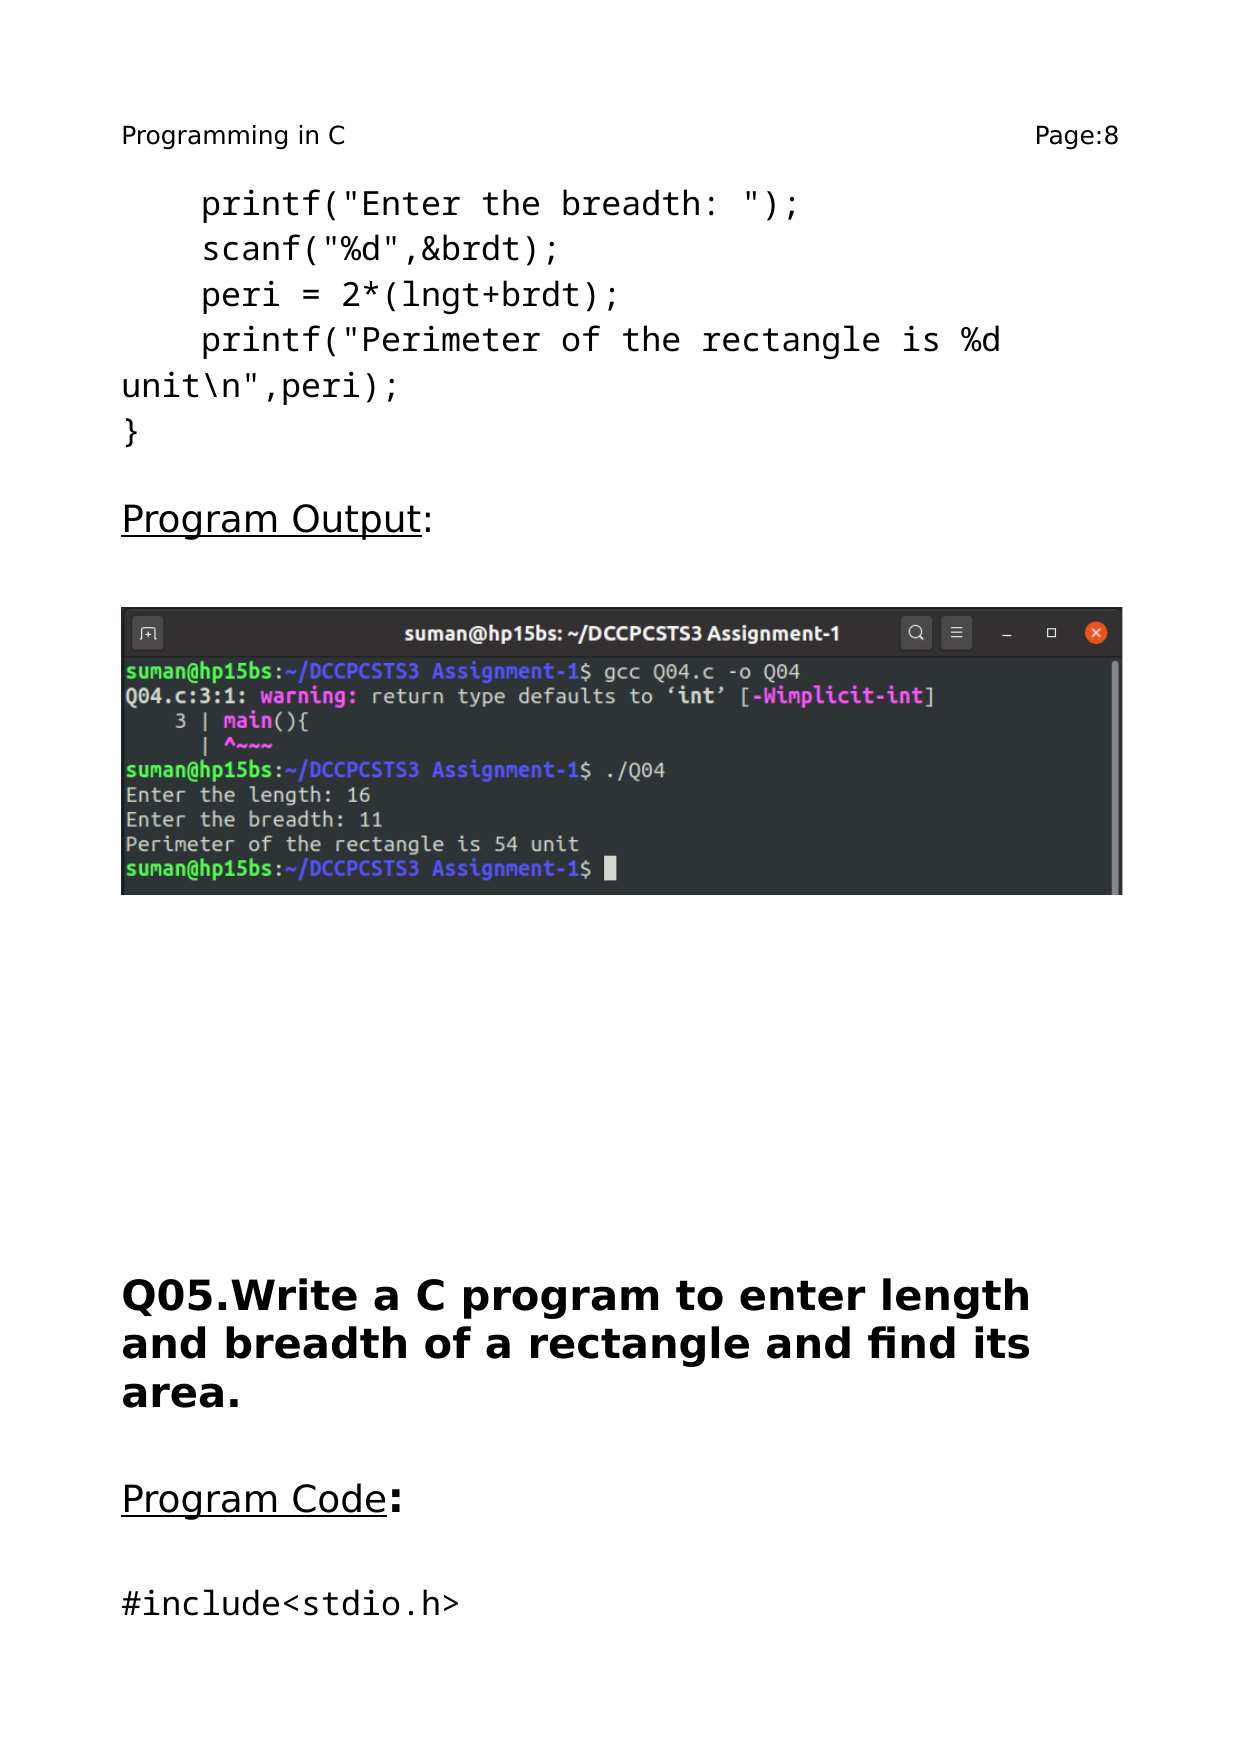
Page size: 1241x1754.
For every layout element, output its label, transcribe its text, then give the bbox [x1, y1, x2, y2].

text peri = 2*(lngt+brdt); [121, 271, 1119, 316]
text Program Code: [121, 1474, 1119, 1522]
text #include<stdio.h> [121, 1579, 1119, 1625]
text scanf("%d",&brdt); [121, 225, 1119, 271]
text Q05.Write a C program to enter length and breadth of a rectangle and find its area. [121, 1272, 1119, 1417]
text printf("Perimeter of the rectangle is %d unit\n",peri); [121, 316, 1119, 407]
text printf("Enter the breadth: "); [121, 180, 1119, 225]
picture [121, 607, 1123, 895]
text Program Output: [121, 498, 1119, 541]
text } [121, 407, 1119, 452]
